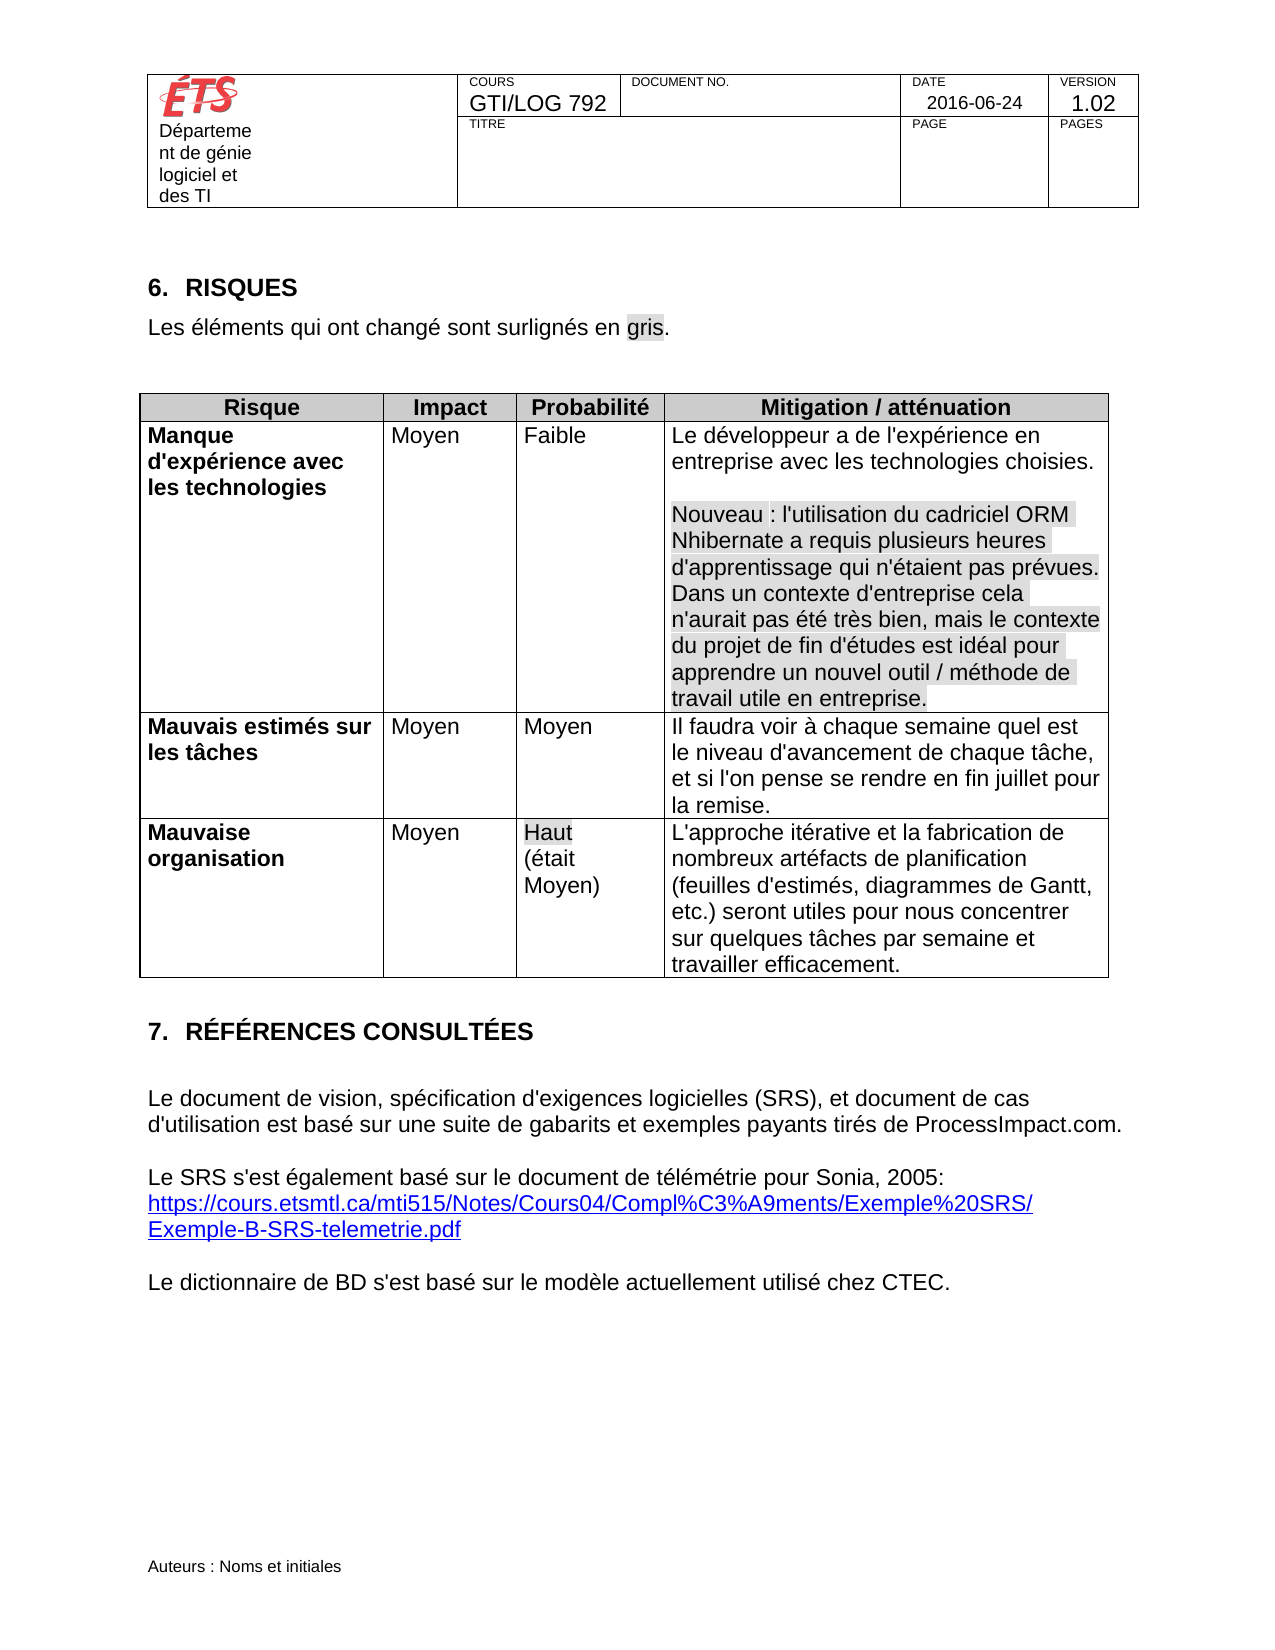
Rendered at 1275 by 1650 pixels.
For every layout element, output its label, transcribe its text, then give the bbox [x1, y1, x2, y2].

table_cell Moyen [384, 713, 516, 818]
table_cell Moyen [384, 422, 516, 712]
text Le dictionnaire de BD s'est basé sur le modèle actuellement utilisé chez CTEC. [148, 1269, 1127, 1296]
subtitle Risques [148, 273, 1127, 302]
text Les éléments qui ont changé sont surlignés en gris. [148, 314, 1127, 341]
table_cell Mauvais estimés sur les tâches [141, 713, 383, 818]
text Le document de vision, spécification d'exigences logicielles (SRS), et document de cas d'utilisation est basé sur une suite de gabarits et exemples payants tirés de ProcessImpact.com. [148, 1085, 1127, 1164]
table_header Impact [384, 394, 516, 421]
table_header Probabilité [517, 394, 664, 421]
table_cell Moyen [384, 819, 516, 977]
table_cell Faible [517, 422, 664, 712]
subtitle Références consultées [148, 1017, 1127, 1046]
table_header Mitigation / atténuation [665, 394, 1108, 421]
table_cell L'approche itérative et la fabrication de nombreux artéfacts de planification (feuilles d'estimés, diagrammes de Gantt, etc.) seront utiles pour nous concentrer sur quelques tâches par semaine et travailler efficacement. [665, 819, 1108, 977]
table_cell Mauvaise organisation [141, 819, 383, 977]
table_cell Le développeur a de l'expérience en entreprise avec les technologies choisies. Nouveau : l'utilisation du cadriciel ORM Nhibernate a requis plusieurs heures d'apprentissage qui n'étaient pas prévues. Dans un contexte d'entreprise cela n'aurait pas été très bien, mais le contexte du projet de fin d'études est idéal pour apprendre un nouvel outil / méthode de travail utile en entreprise. [665, 422, 1108, 712]
table_header Risque [141, 394, 383, 421]
table_cell Manque d'expérience avec les technologies [141, 422, 383, 712]
table_cell Il faudra voir à chaque semaine quel est le niveau d'avancement de chaque tâche, et si l'on pense se rendre en fin juillet pour la remise. [665, 713, 1108, 818]
table_cell Haut (était Moyen) [517, 819, 664, 977]
text Le SRS s'est également basé sur le document de télémétrie pour Sonia, 2005: https://cours.etsmtl.ca/mti515/Notes/Cours04/Compl%C3%A9ments/Exemple%20SRS/Exemple-B-SRS-telemetrie.pdf [148, 1164, 1127, 1243]
table_cell Moyen [517, 713, 664, 818]
picture [159, 75, 238, 117]
